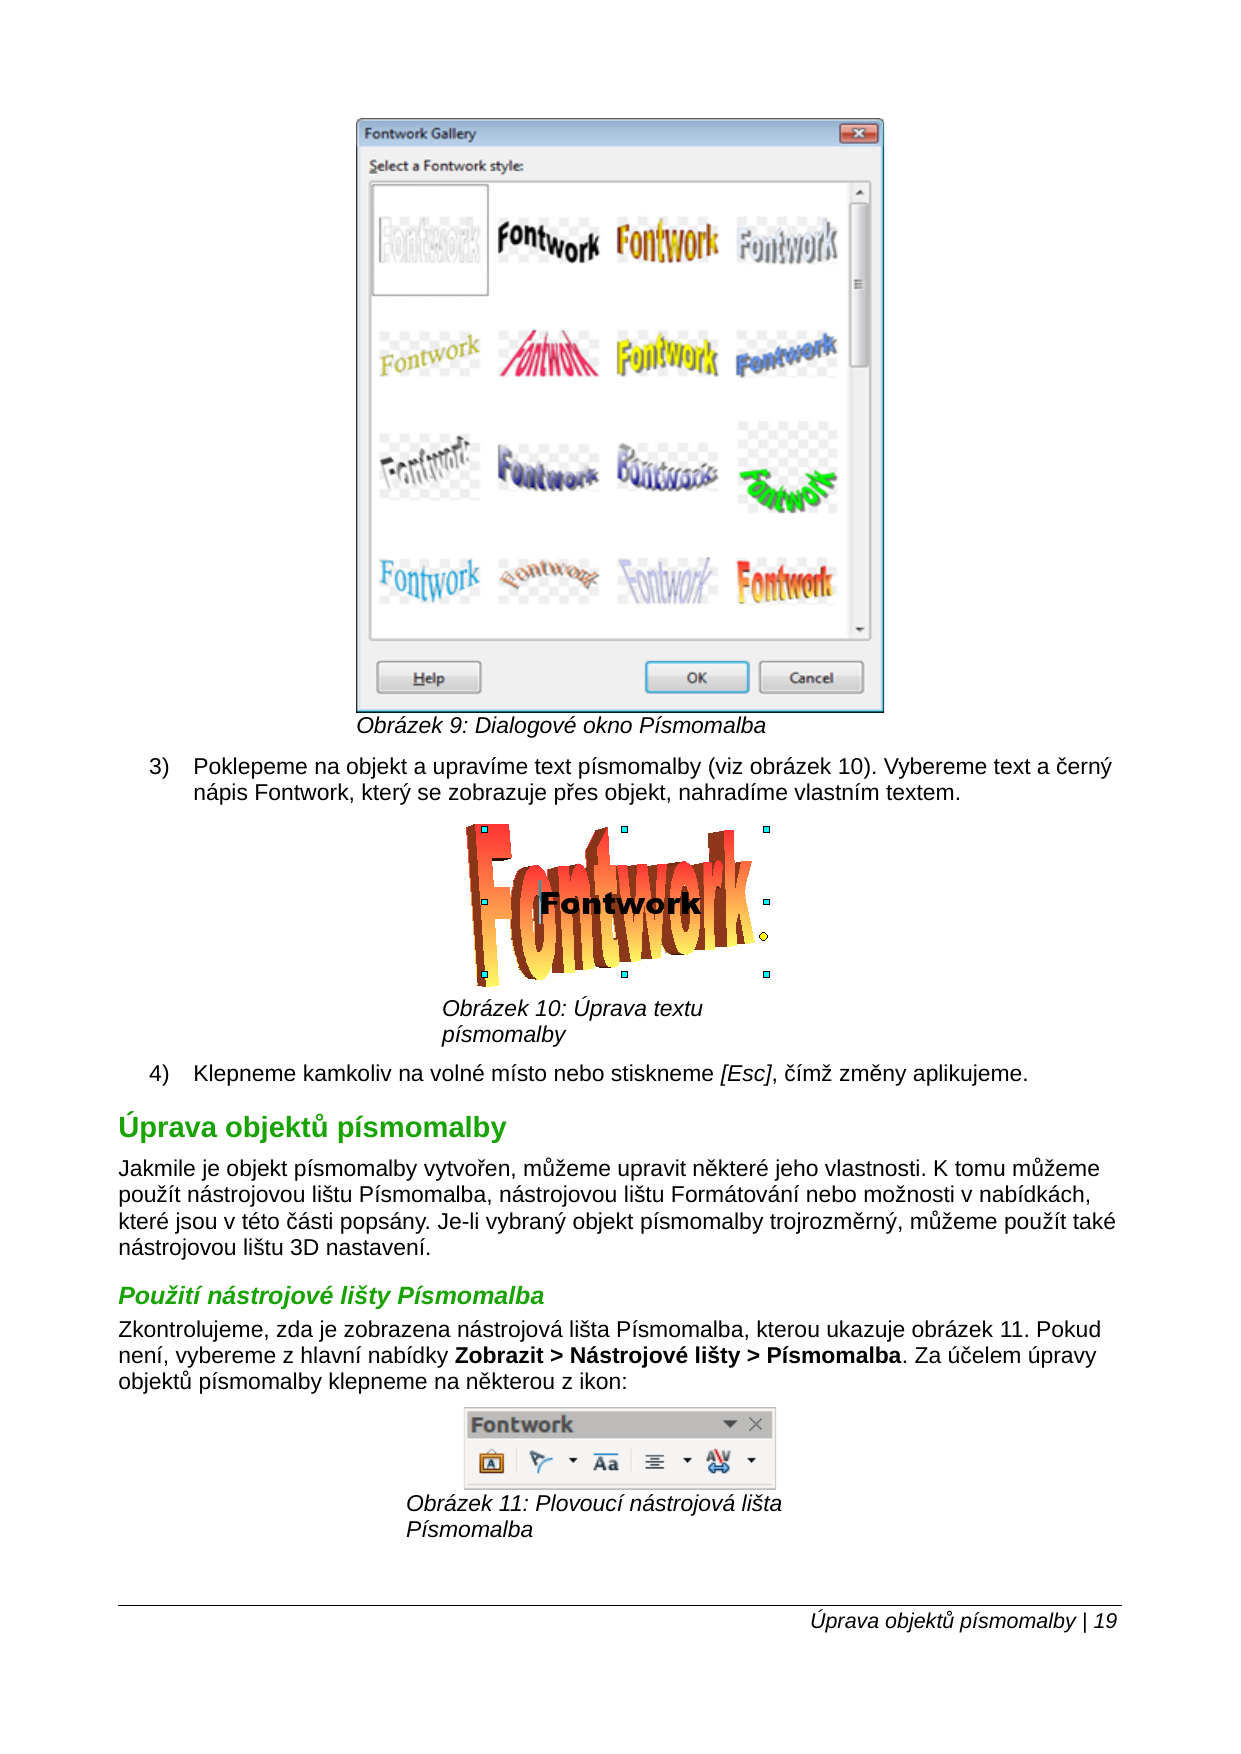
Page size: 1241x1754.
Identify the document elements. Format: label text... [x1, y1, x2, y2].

picture [463, 1407, 777, 1490]
picture [356, 118, 885, 713]
text Jakmile je objekt písmomalby vytvořen, můžeme upravit některé jeho vlastnosti. K tomu můžeme použít nástrojovou lištu Písmomalba, nástrojovou lištu Formátování nebo možnosti v nabídkách, které jsou v této části popsány. Je-li vybraný objekt písmomalby trojrozměrný, můžeme použít také nástrojovou lištu 3D nastavení. [118, 1155, 1122, 1260]
subtitle Použití nástrojové lišty Písmomalba [118, 1281, 1122, 1310]
text Obrázek 9: Dialogové okno Písmomalba [356, 713, 884, 739]
list Klepneme kamkoliv na volné místo nebo stiskneme [Esc], čímž změny aplikujeme. [169, 1059, 1122, 1086]
picture [453, 817, 787, 995]
text Obrázek 11: Plovoucí nástrojová lišta Písmomalba [406, 1407, 834, 1543]
text Zkontrolujeme, zda je zobrazena nástrojová lišta Písmomalba, kterou ukazuje obrázek 11. Pokud není, vybereme z hlavní nabídky Zobrazit > Nástrojové lišty > Písmomalba. Za účelem úpravy objektů písmomalby klepneme na některou z ikon: [118, 1316, 1122, 1395]
subtitle Úprava objektů písmomalby [118, 1109, 1122, 1143]
text Obrázek 10: Úprava textu písmomalby [442, 818, 798, 1048]
list Poklepeme na objekt a upravíme text písmomalby (viz obrázek 10). Vybereme text a černý nápis Fontwork, který se zobrazuje přes objekt, nahradíme vlastním textem. [169, 753, 1122, 806]
